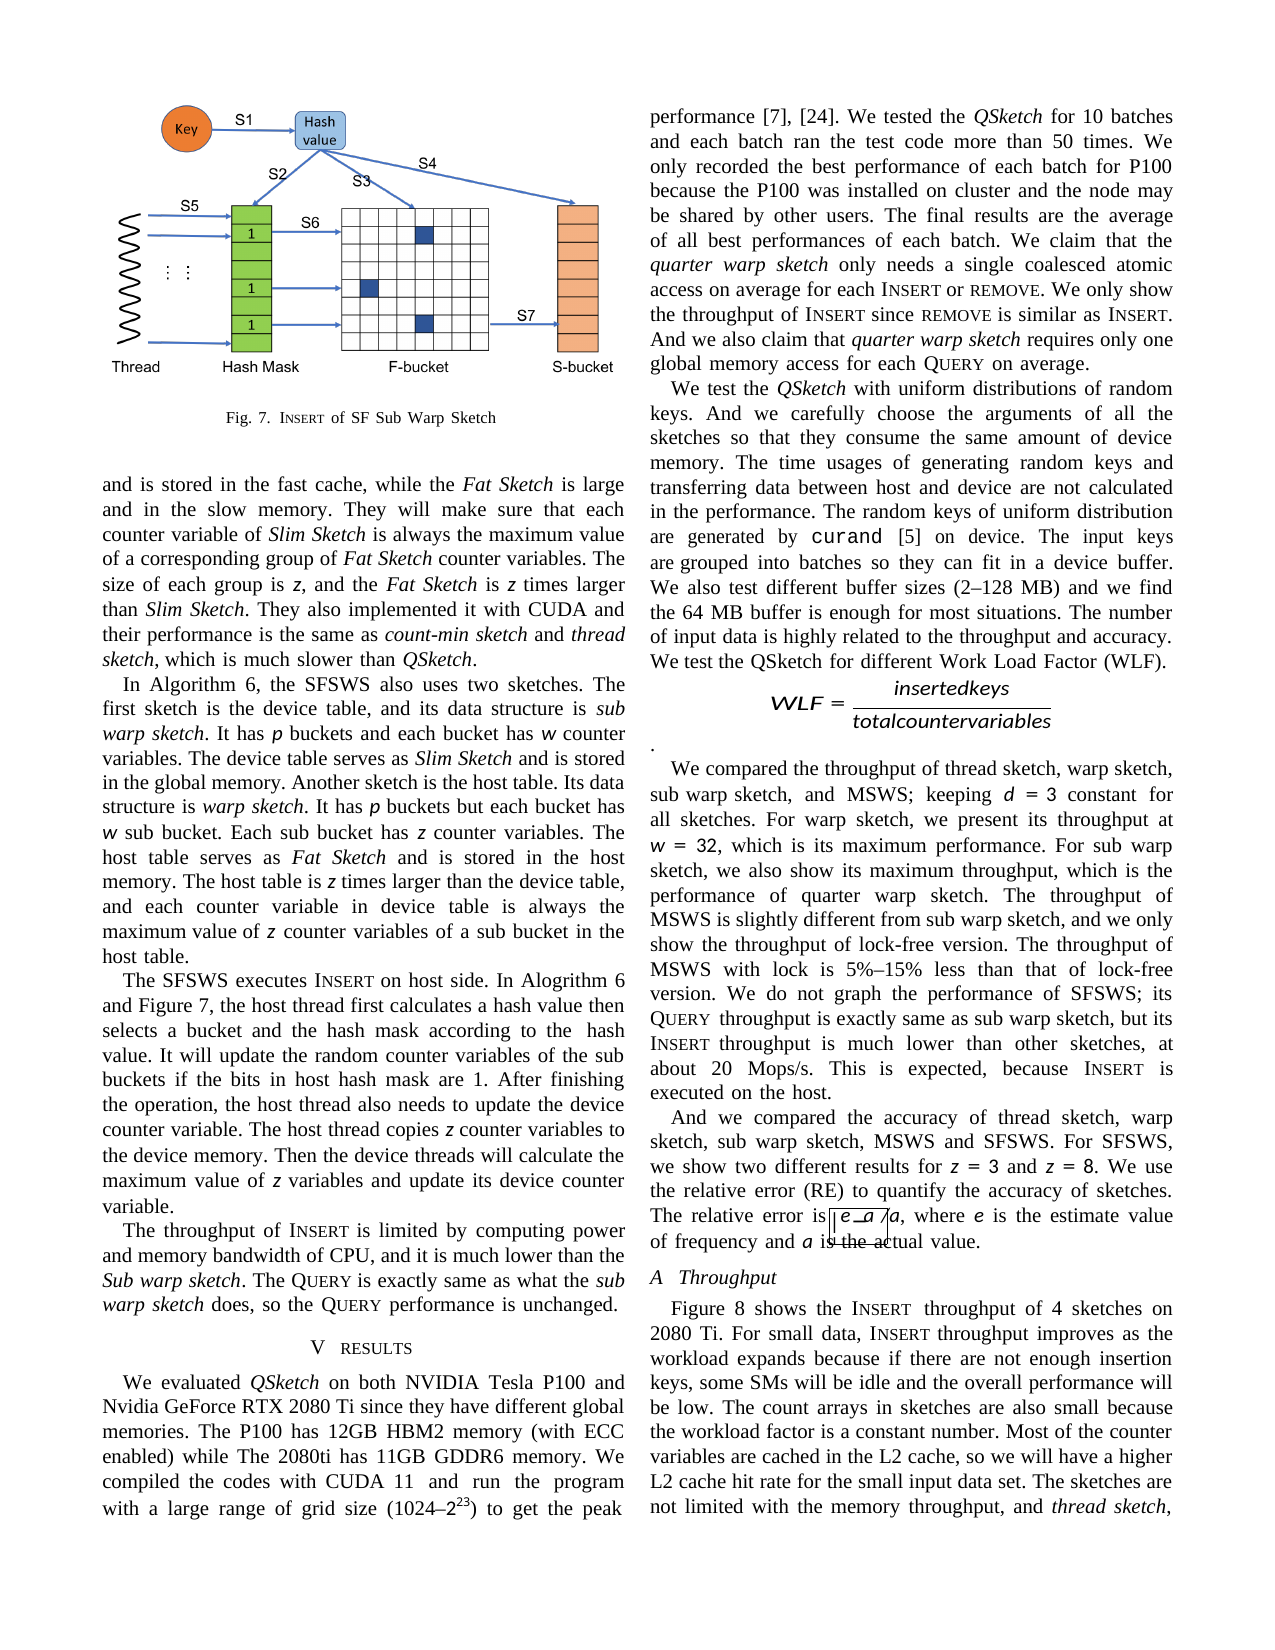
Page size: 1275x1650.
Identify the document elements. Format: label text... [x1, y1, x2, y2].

text totalcountervariables [850, 714, 1053, 733]
text In Algorithm 6, the SFSWS also uses two sketches. The first sketch is the device table, and its data structure is sub warp sketch. It has p buckets and each bucket has w counter variables. The device table serves as Slim Sketch and is stored in the global memory. Another sketch is the host table. Its data structure is warp sketch. It has p buckets but each bucket has w sub bucket. Each sub bucket has z counter variables. The host table serves as Fat Sketch and is stored in the host memory. The host table is z times larger than the device table, and each counter variable in device table is always the maximum value of z counter variables of a sub bucket in the host table. [102, 672, 625, 968]
text We test the QSketch with uniform distributions of random keys. And we carefully choose the arguments of all the sketches so that they consume the same amount of device memory. The time usages of generating random keys and transferring data between host and device are not calculated in the performance. The random keys of uniform distribution are generated by curand [5] on device. The input keys are grouped into batches so they can fit in a device buffer. We also test different buffer sizes (2–128 MB) and we find the 64 MB buffer is enough for most situations. The number of input data is highly related to the throughput and accuracy. We test the QSketch for different Work Load Factor (WLF). [650, 376, 1173, 673]
text We compared the throughput of thread sketch, warp sketch, sub warp sketch, and MSWS; keeping d = 3 constant for all sketches. For warp sketch, we present its throughput at w = 32, which is its maximum performance. For sub warp sketch, we also show its maximum throughput, which is the performance of quarter warp sketch. The throughput of MSWS is slightly different from sub warp sketch, and we only show the throughput of lock-free version. The throughput of MSWS with lock is 5%–15% less than that of lock-free version. We do not graph the performance of SFSWS; its QUERY throughput is exactly same as sub warp sketch, but its INSERT throughput is much lower than other sketches, at about 20 Mops/s. This is expected, because INSERT is executed on the host. [650, 756, 1173, 1104]
list Throughput [650, 1265, 1231, 1289]
text The throughput of INSERT is limited by computing power and memory bandwidth of CPU, and it is much lower than the Sub warp sketch. The QUERY is exactly same as what the sub warp sketch does, so the QUERY performance is unchanged. [102, 1218, 625, 1316]
text . [650, 733, 1231, 756]
text performance [7], [24]. We tested the QSketch for 10 batches and each batch ran the test code more than 50 times. We only recorded the best performance of each batch for P100 because the P100 was installed on cluster and the node may be shared by other users. The final results are the average of all best performances of each batch. We claim that the quarter warp sketch only needs a single coalesced atomic access on average for each INSERT or REMOVE. We only show the throughput of INSERT since REMOVE is similar as INSERT. And we also claim that quarter warp sketch requires only one global memory access for each QUERY on average. [650, 104, 1173, 375]
text We evaluated QSketch on both NVIDIA Tesla P100 and Nvidia GeForce RTX 2080 Ti since they have different global memories. The P100 has 12GB HBM2 memory (with ECC enabled) while The 2080ti has 11GB GDDR6 memory. We compiled the codes with CUDA 11 and run the program with a large range of grid size (1024–223) to get the peak [102, 1370, 625, 1522]
text WLF = [769, 699, 1231, 714]
text Figure 8 shows the INSERT throughput of 4 sketches on 2080 Ti. For small data, INSERT throughput improves as the workload expands because if there are not enough insertion keys, some SMs will be idle and the overall performance will be low. The count arrays in sketches are also small because the workload factor is a constant number. Most of the counter variables are cached in the L2 cache, so we will have a higher L2 cache hit rate for the small input data set. The sketches are not limited with the memory throughput, and thread sketch, [650, 1296, 1173, 1518]
list RESULTS [310, 1335, 625, 1359]
text The SFSWS executes INSERT on host side. In Alogrithm 6 and Figure 7, the host thread first calculates a hash value then selects a bucket and the hash mask according to the hash value. It will update the random counter variables of the sub buckets if the bits in host hash mask are 1. After finishing the operation, the host thread also needs to update the device counter variable. The host thread copies z counter variables to the device memory. Then the device threads will calculate the maximum value of z variables and update its device counter variable. [102, 968, 625, 1218]
text and is stored in the fast cache, while the Fat Sketch is large and in the slow memory. They will make sure that each counter variable of Slim Sketch is always the maximum value of a corresponding group of Fat Sketch counter variables. The size of each group is z, and the Fat Sketch is z times larger than Slim Sketch. They also implemented it with CUDA and their performance is the same as count-min sketch and thread sketch, which is much slower than QSketch. [102, 472, 625, 671]
text And we compared the accuracy of thread sketch, warp sketch, sub warp sketch, MSWS and SFSWS. For SFSWS, we show two different results for z = 3 and z = 8. We use the relative error (RE) to quantify the accuracy of sketches. The relative error is e a /a, where e is the estimate value of frequency and a is the actual value. [650, 1105, 1173, 1253]
text Fig. 7. INSERT of SF Sub Warp Sketch [226, 408, 625, 427]
text insertedkeys [850, 680, 1053, 699]
picture [102, 105, 623, 385]
